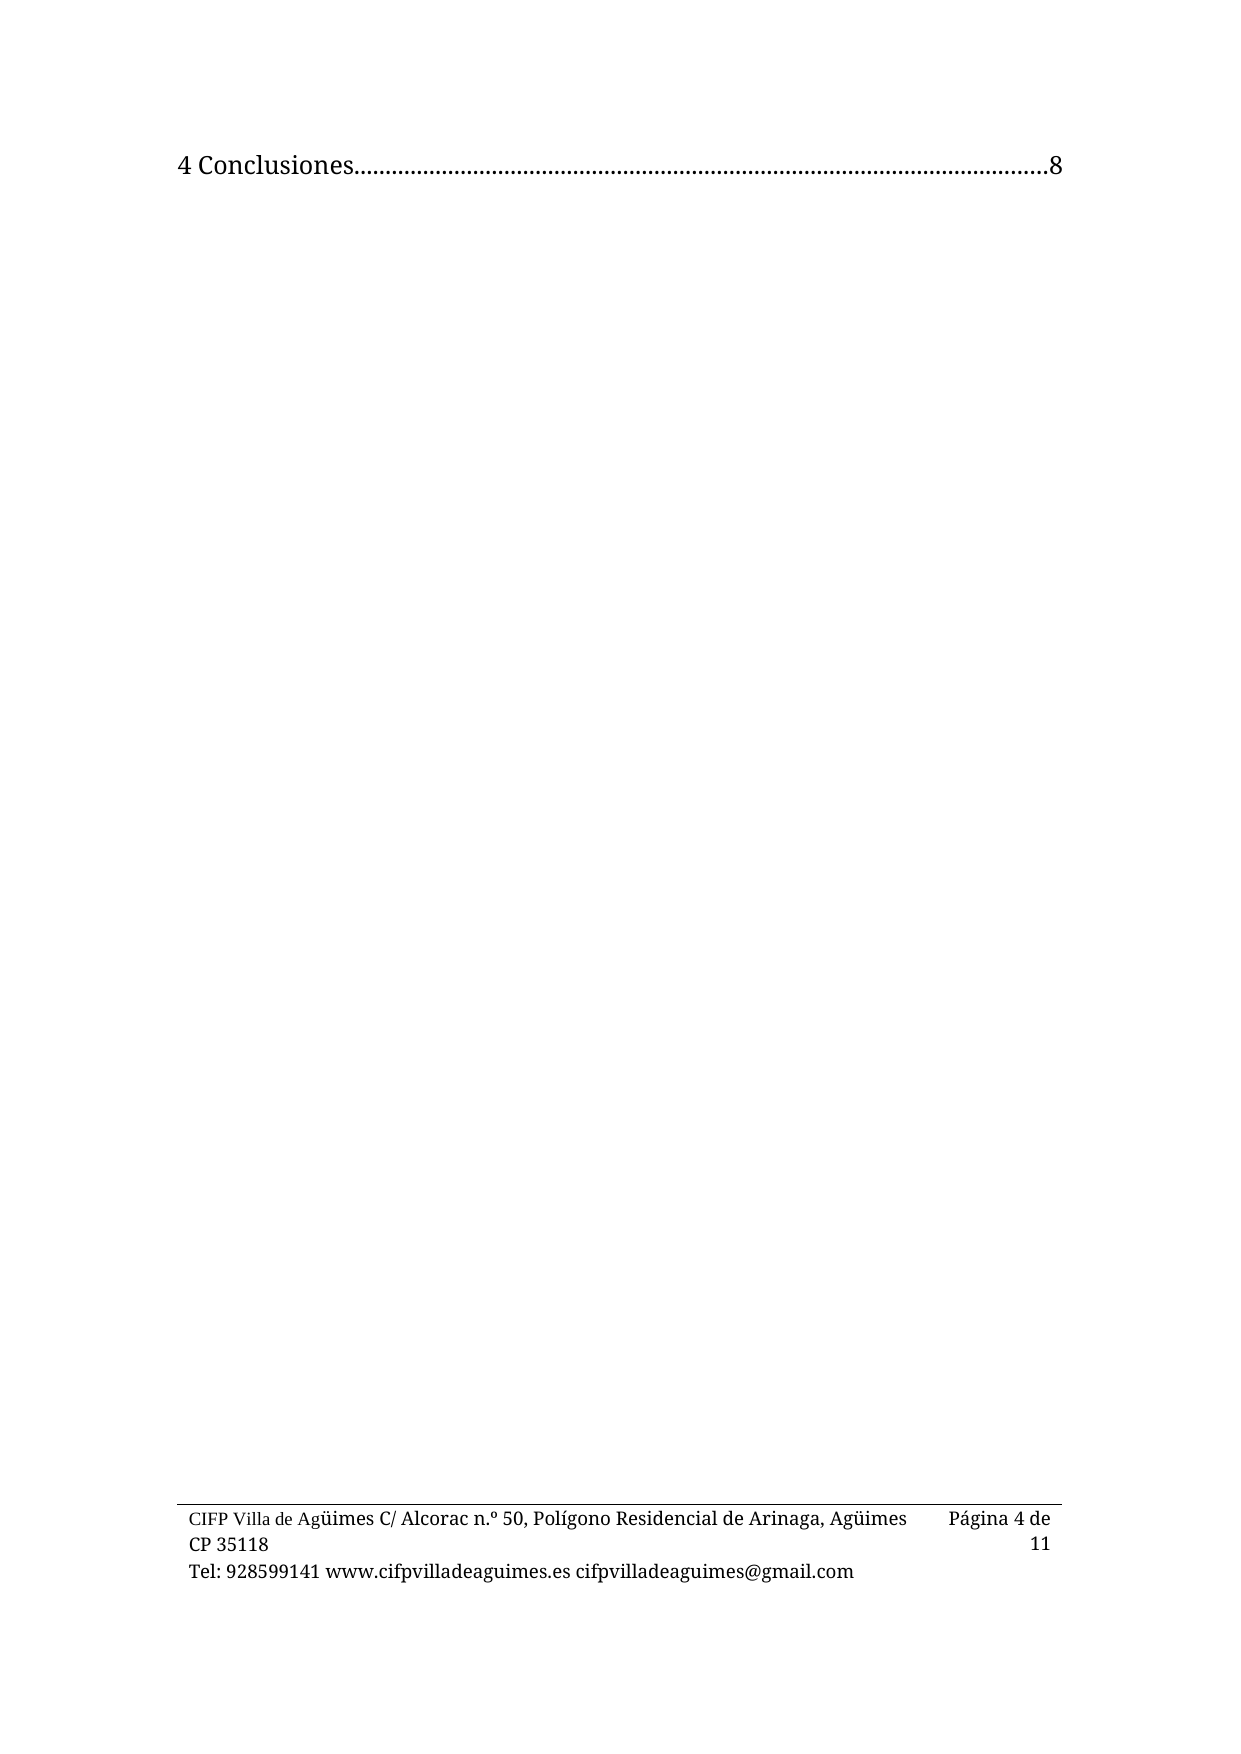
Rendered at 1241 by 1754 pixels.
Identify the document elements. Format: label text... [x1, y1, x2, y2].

text 4 Conclusiones 8 [177, 148, 1063, 182]
